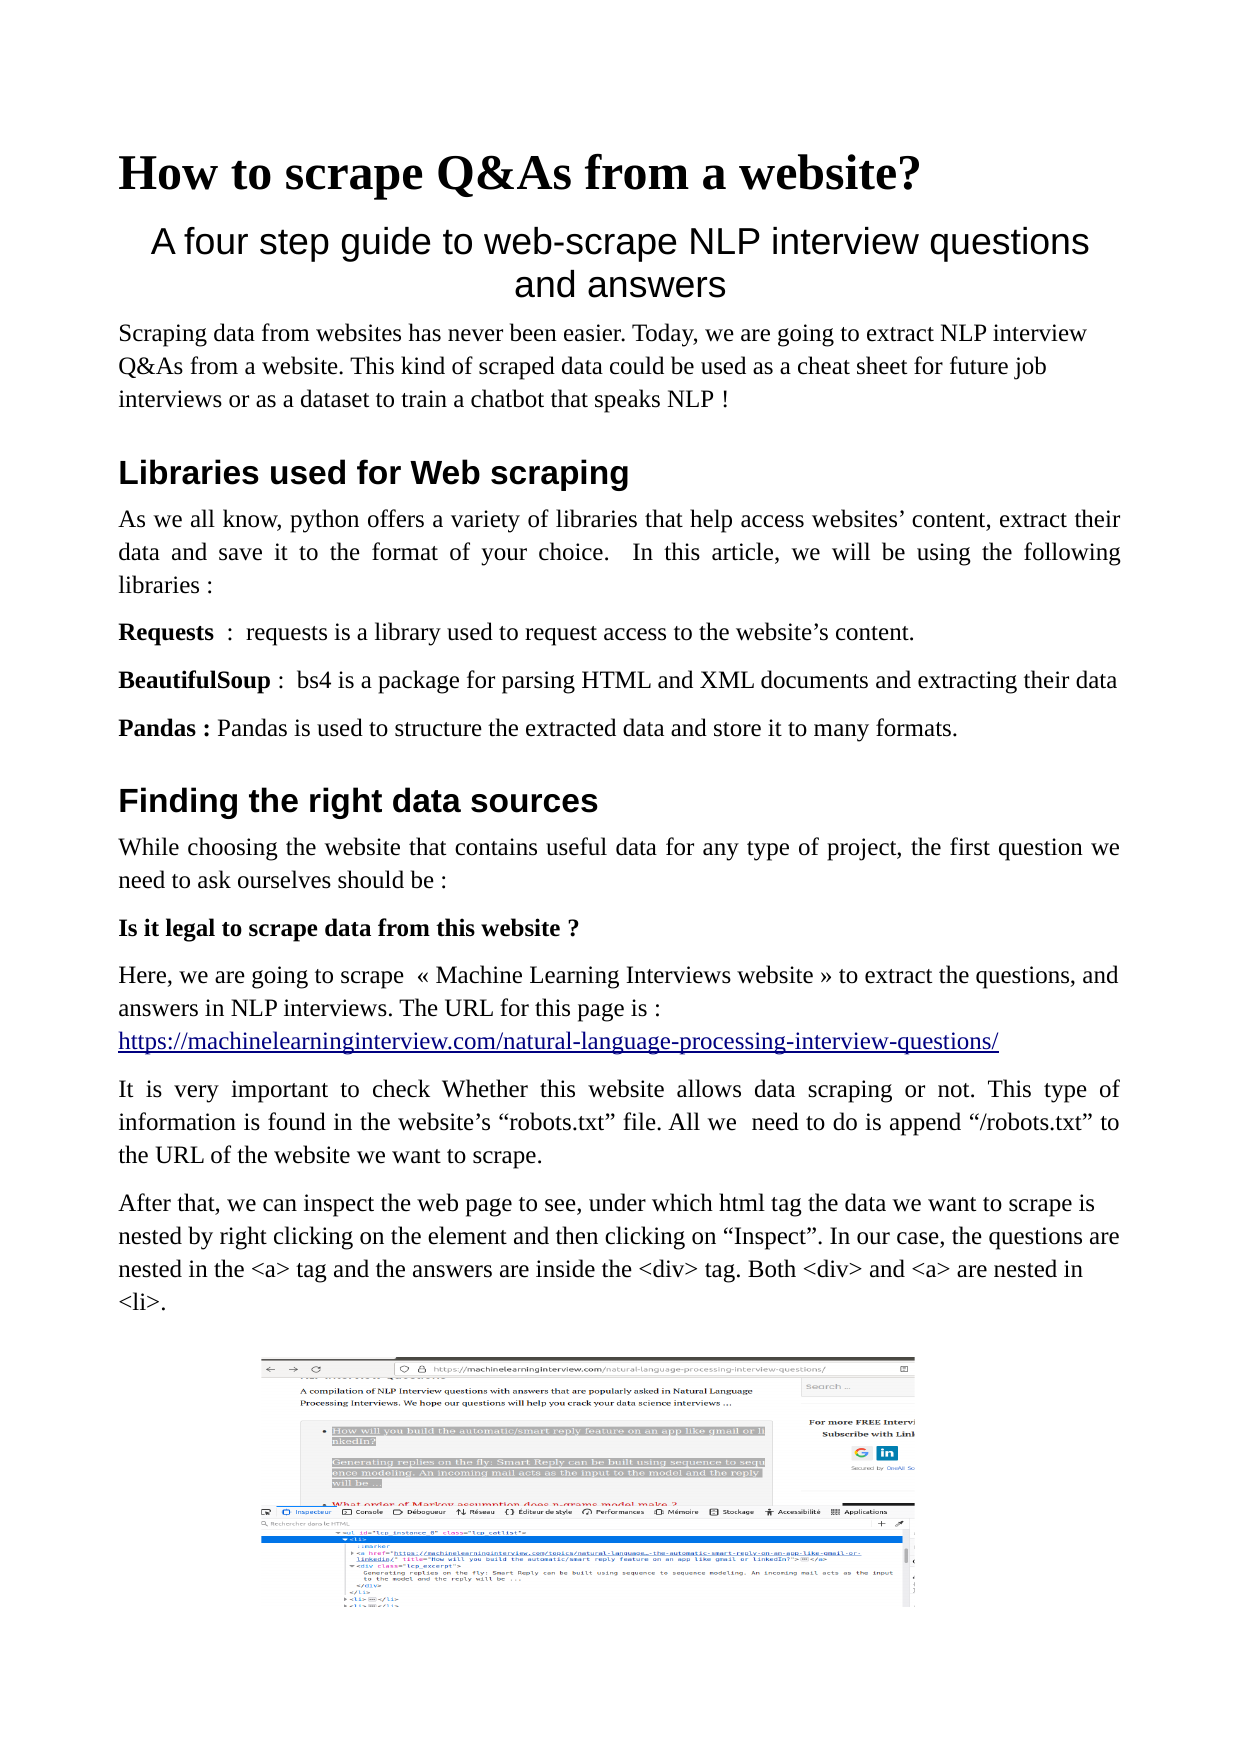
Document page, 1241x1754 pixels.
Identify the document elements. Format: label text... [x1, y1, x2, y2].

picture [261, 1357, 304, 1607]
subtitle Libraries used for Web scraping [118, 453, 1122, 491]
text BeautifulSoup : bs4 is a package for parsing HTML and XML documents and extracting their data [118, 665, 1122, 694]
text As we all know, python offers a variety of libraries that help access websites’ content, extract their data and save it to the format of your choice. In this article, we will be using the following libraries : [118, 504, 1122, 598]
text Requests : requests is a library used to request access to the website’s content. [118, 617, 1122, 646]
text Pandas : Pandas is used to structure the extracted data and store it to many formats. [118, 713, 1122, 741]
text Scraping data from websites has never been easier. Today, we are going to extract NLP interview Q&As from a website. This kind of scraped data could be used as a cheat sheet for future job interviews or as a dataset to train a chatbot that speaks NLP ! [118, 318, 1122, 413]
subtitle Finding the right data sources [118, 781, 1122, 820]
subtitle How to scrape Q&As from a website? [118, 143, 1122, 201]
text While choosing the website that contains useful data for any type of project, the first question we need to ask ourselves should be : [118, 832, 1122, 894]
text It is very important to check Whether this website allows data scraping or not. This type of information is found in the website’s “robots.txt” file. All we need to do is append “/robots.txt” to the URL of the website we want to scrape. [118, 1074, 1122, 1169]
text Here, we are going to scrape « Machine Learning Interviews website » to extract the questions, and answers in NLP interviews. The URL for this page is : https://machinelearninginterview.com/natural-language-processing-interview-questions/ [118, 960, 1122, 1055]
subtitle A four step guide to web-scrape NLP interview questions and answers [118, 219, 1122, 306]
text Is it legal to scrape data from this website ? [118, 913, 1122, 942]
text After that, we can inspect the web page to see, under which html tag the data we want to scrape is nested by right clicking on the element and then clicking on “Inspect”. In our case, the questions are nested in the <a> tag and the answers are inside the <div> tag. Both <div> and <a> are nested in <li>. [118, 1188, 1122, 1316]
